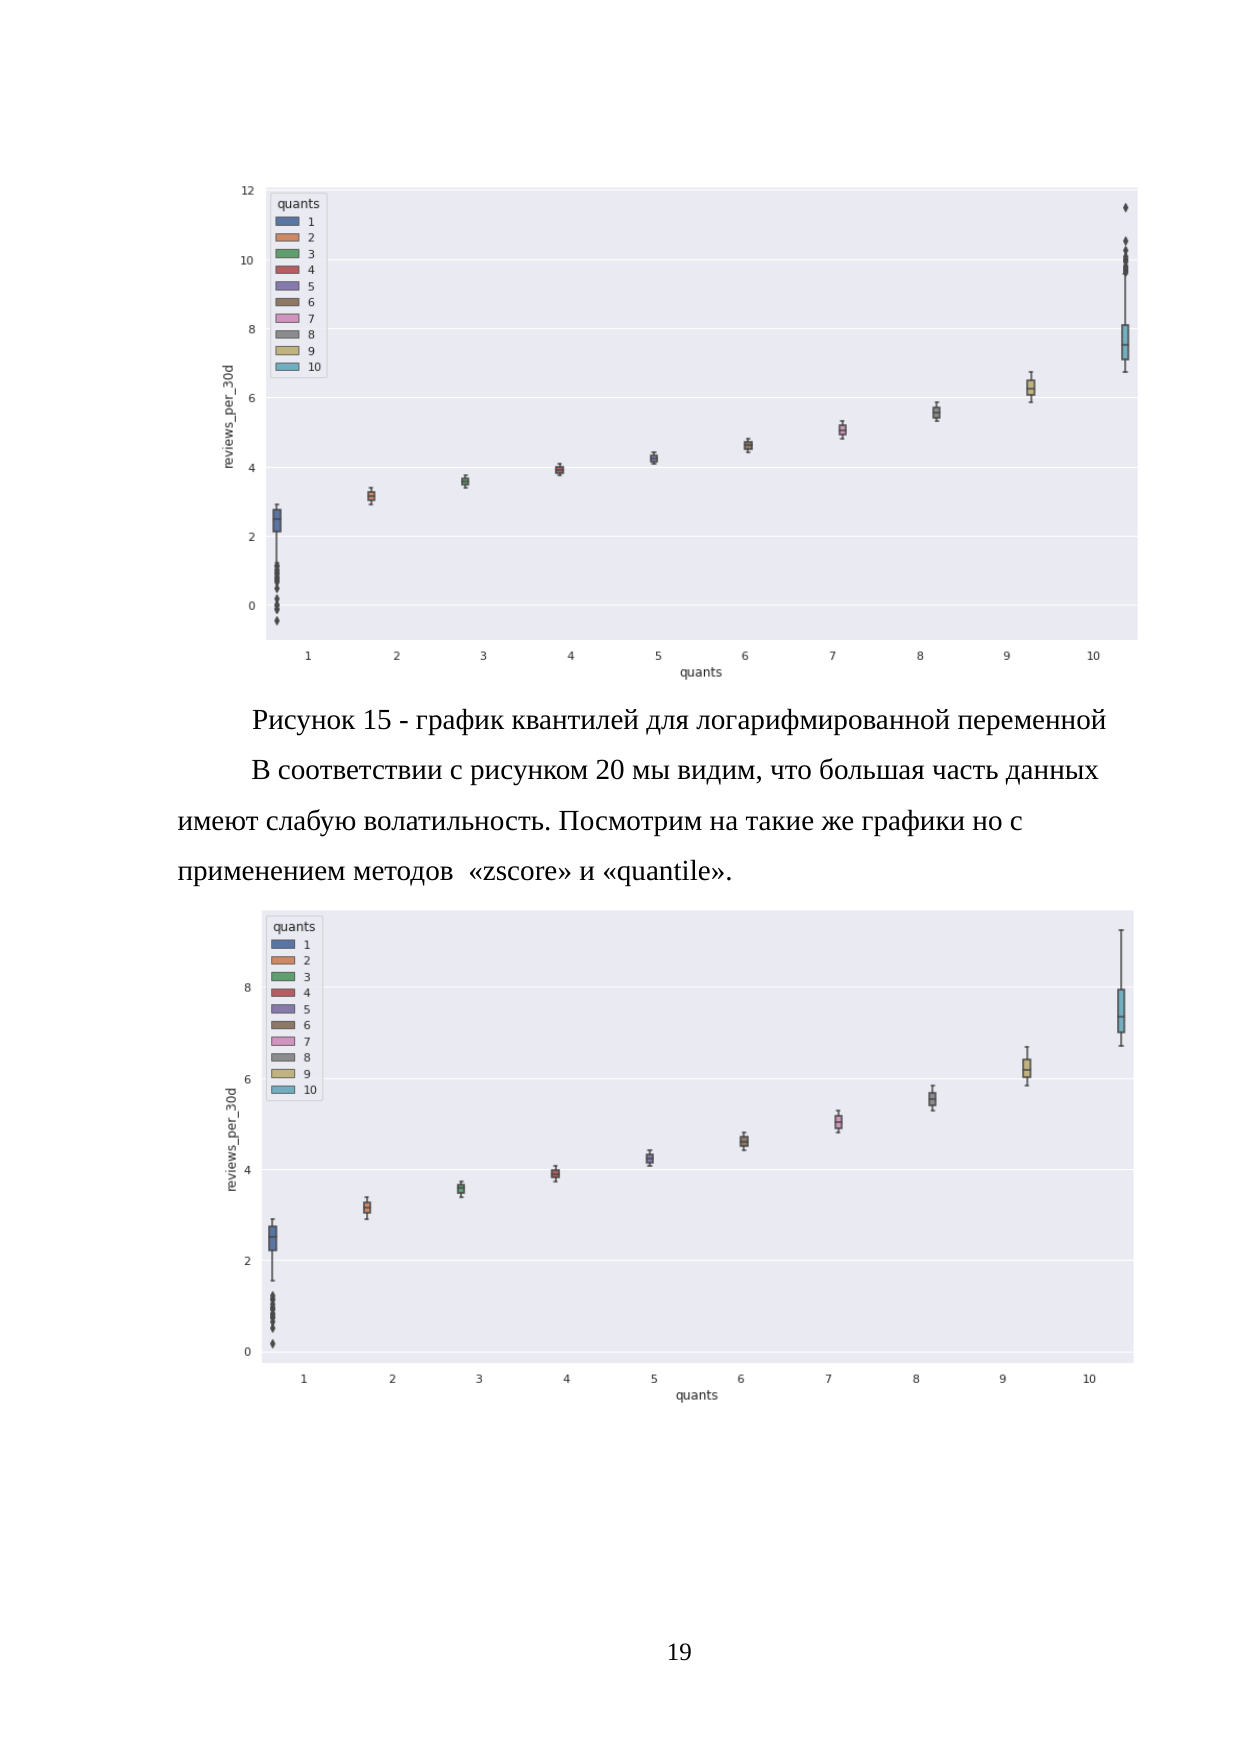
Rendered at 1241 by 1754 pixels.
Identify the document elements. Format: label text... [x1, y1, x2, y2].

picture [215, 179, 1144, 686]
text В соответствии с рисунком 20 мы видим, что большая часть данных имеют слабую волатильность. Посмотрим на такие же графики но с применением методов «zscore» и «quantile». [177, 752, 1181, 887]
picture [218, 903, 1140, 1409]
text Рисунок 15 - график квантилей для логарифмированной переменной [177, 168, 1181, 736]
